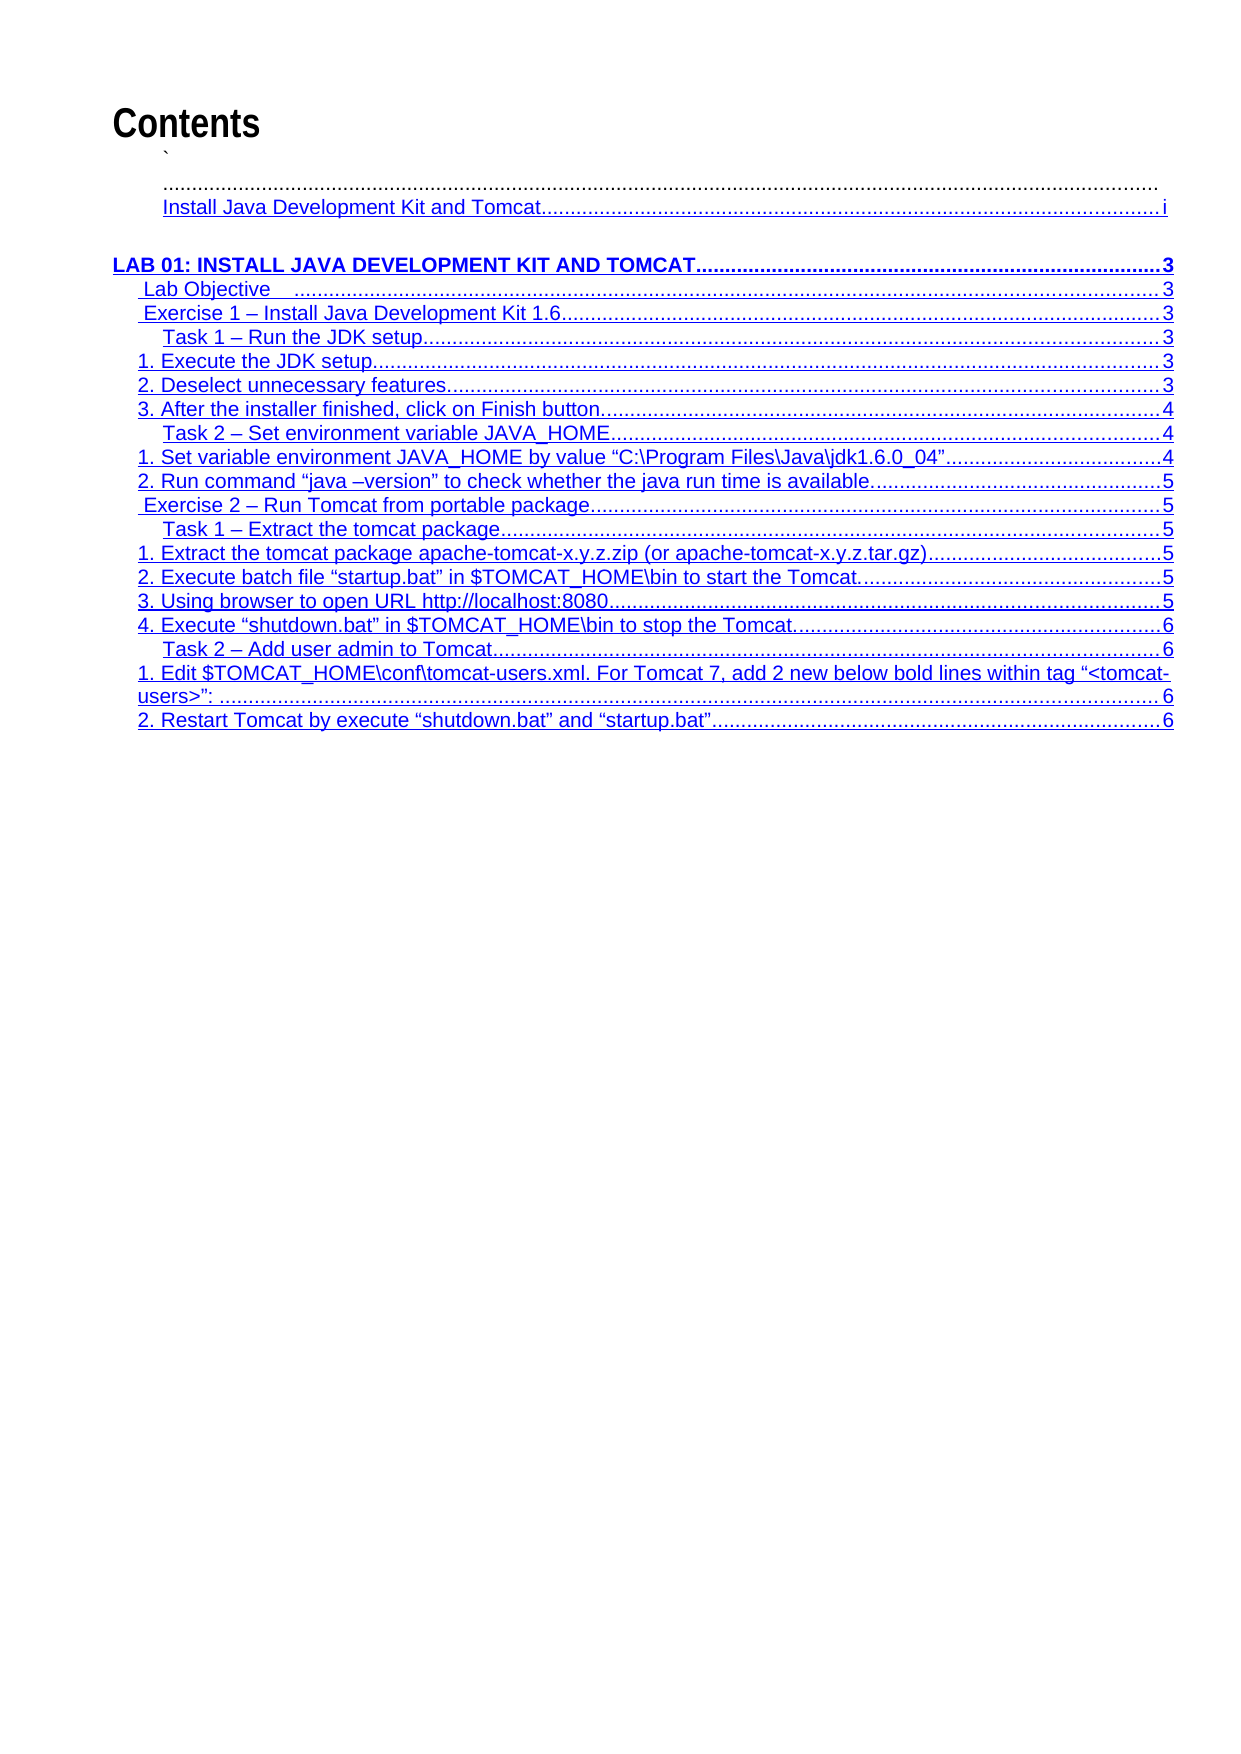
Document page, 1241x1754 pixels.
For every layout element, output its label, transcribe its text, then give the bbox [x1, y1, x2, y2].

text 2. Restart Tomcat by execute “shutdown.bat” and “startup.bat” 6 [137, 708, 1196, 732]
text Task 1 – Run the JDK setup 3 [162, 325, 1196, 349]
text 2. Execute batch file “startup.bat” in $TOMCAT_HOME\bin to start the Tomcat. 5 [137, 564, 1196, 588]
text Lab Objective 3 [137, 277, 1196, 301]
text 2. Run command “java –version” to check whether the java run time is available. 5 [137, 469, 1196, 493]
text 1. Execute the JDK setup. 3 [137, 349, 1196, 373]
text Exercise 1 – Install Java Development Kit 1.6 3 [137, 301, 1196, 325]
text Task 2 – Set environment variable JAVA_HOME 4 [162, 421, 1196, 445]
text 2. Deselect unnecessary features. 3 [137, 373, 1196, 397]
text Lab 01: Install Java Development Kit and Tomcat 3 [112, 248, 1196, 277]
text 3. After the installer finished, click on Finish button. 4 [137, 397, 1196, 421]
text ` Install Java Development Kit and Tomcat i [162, 147, 1196, 219]
text 1. Extract the tomcat package apache-tomcat-x.y.z.zip (or apache-tomcat-x.y.z.tar.gz) 5 [137, 541, 1196, 564]
text Task 1 – Extract the tomcat package 5 [162, 517, 1196, 541]
text Contents [112, 99, 1196, 147]
text 1. Set variable environment JAVA_HOME by value “C:\Program Files\Java\jdk1.6.0_04” 4 [137, 445, 1196, 469]
text Task 2 – Add user admin to Tomcat 6 [162, 636, 1196, 660]
text Exercise 2 – Run Tomcat from portable package 5 [137, 493, 1196, 517]
text 1. Edit $TOMCAT_HOME\conf\tomcat-users.xml. For Tomcat 7, add 2 new below bold lines within tag “<tomcat-users>”: 6 [137, 660, 1196, 708]
text 3. Using browser to open URL http://localhost:8080 5 [137, 588, 1196, 612]
text 4. Execute “shutdown.bat” in $TOMCAT_HOME\bin to stop the Tomcat. 6 [137, 612, 1196, 636]
